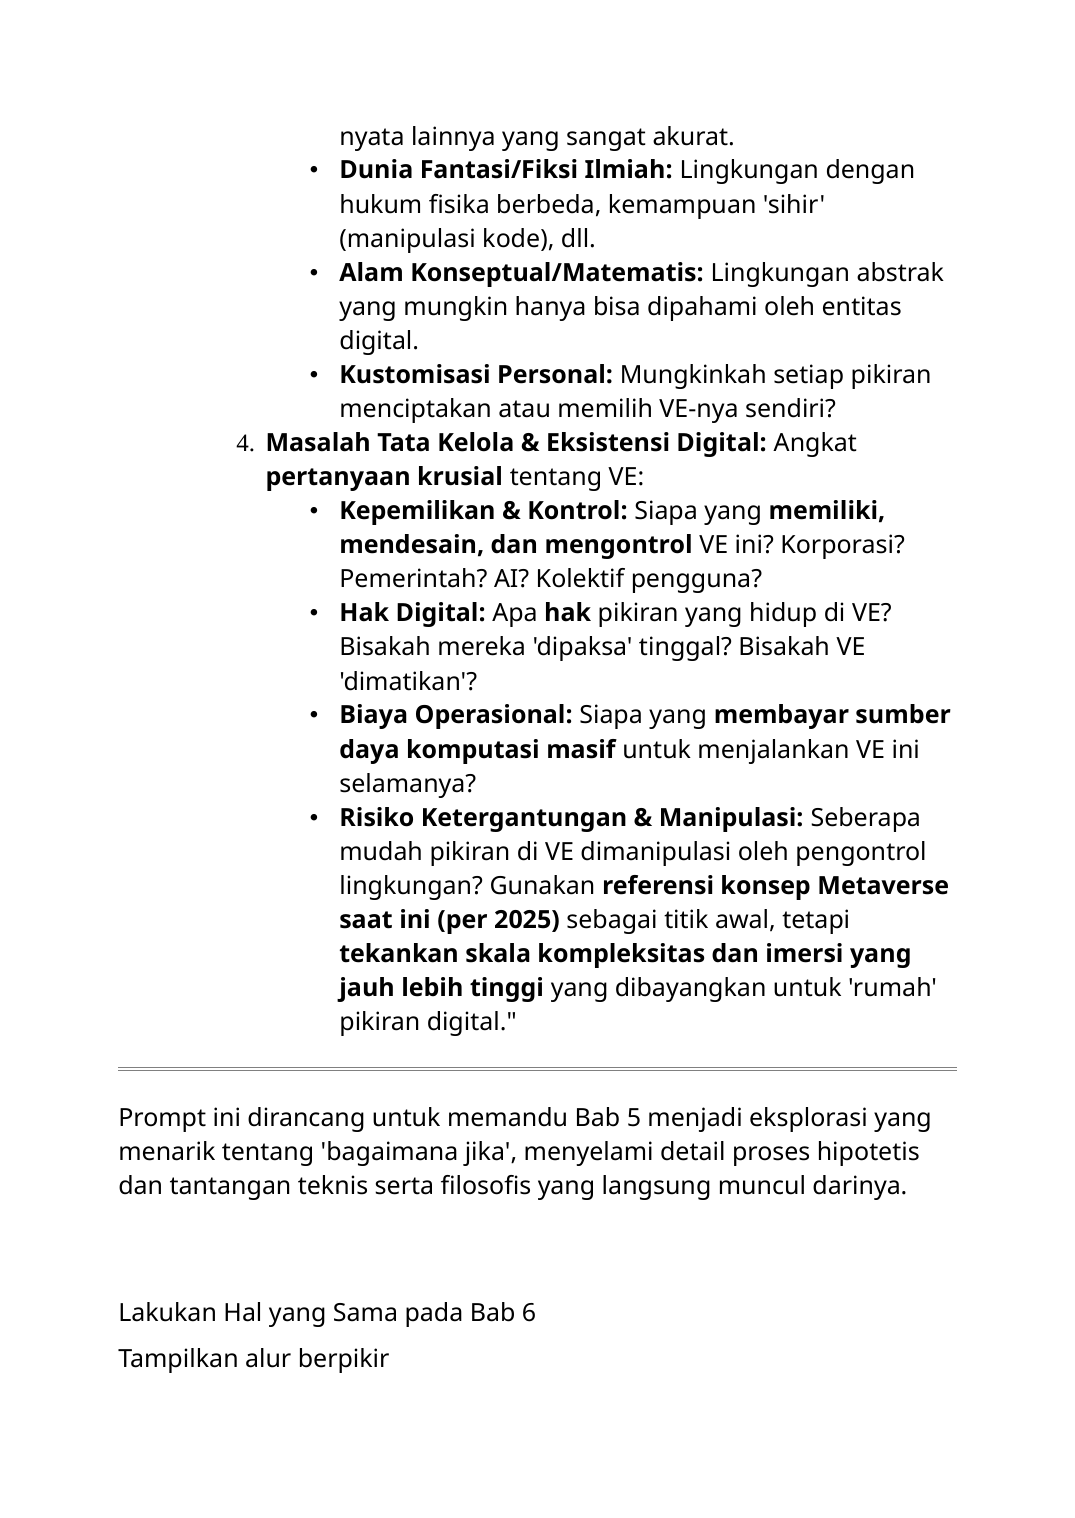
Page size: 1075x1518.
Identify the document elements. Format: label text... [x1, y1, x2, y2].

list Biaya Operasional: Siapa yang membayar sumber daya komputasi masif untuk menjalankan VE ini selamanya? [309, 697, 957, 799]
text Tampilkan alur berpikir [118, 1341, 957, 1375]
list Kepemilikan & Kontrol: Siapa yang memiliki, mendesain, dan mengontrol VE ini? Korporasi? Pemerintah? AI? Kolektif pengguna? [309, 493, 957, 595]
list Hak Digital: Apa hak pikiran yang hidup di VE? Bisakah mereka 'dipaksa' tinggal? Bisakah VE 'dimatikan'? [309, 595, 957, 697]
list nyata lainnya yang sangat akurat. [309, 118, 957, 152]
text Prompt ini dirancang untuk memandu Bab 5 menjadi eksplorasi yang menarik tentang 'bagaimana jika', menyelami detail proses hipotetis dan tantangan teknis serta filosofis yang langsung muncul darinya. [118, 1099, 957, 1201]
list Dunia Fantasi/Fiksi Ilmiah: Lingkungan dengan hukum fisika berbeda, kemampuan 'sihir' (manipulasi kode), dll. [309, 152, 957, 254]
list Alam Konseptual/Matematis: Lingkungan abstrak yang mungkin hanya bisa dipahami oleh entitas digital. [309, 254, 957, 357]
list Kustomisasi Personal: Mungkinkah setiap pikiran menciptakan atau memilih VE-nya sendiri? [309, 357, 957, 425]
list Masalah Tata Kelola & Eksistensi Digital: Angkat pertanyaan krusial tentang VE: [236, 425, 957, 493]
list Risiko Ketergantungan & Manipulasi: Seberapa mudah pikiran di VE dimanipulasi oleh pengontrol lingkungan? Gunakan referensi konsep Metaverse saat ini (per 2025) sebagai titik awal, tetapi tekankan skala kompleksitas dan imersi yang jauh lebih tinggi yang dibayangkan untuk 'rumah' pikiran digital." [309, 799, 957, 1038]
text Lakukan Hal yang Sama pada Bab 6 [118, 1294, 957, 1328]
